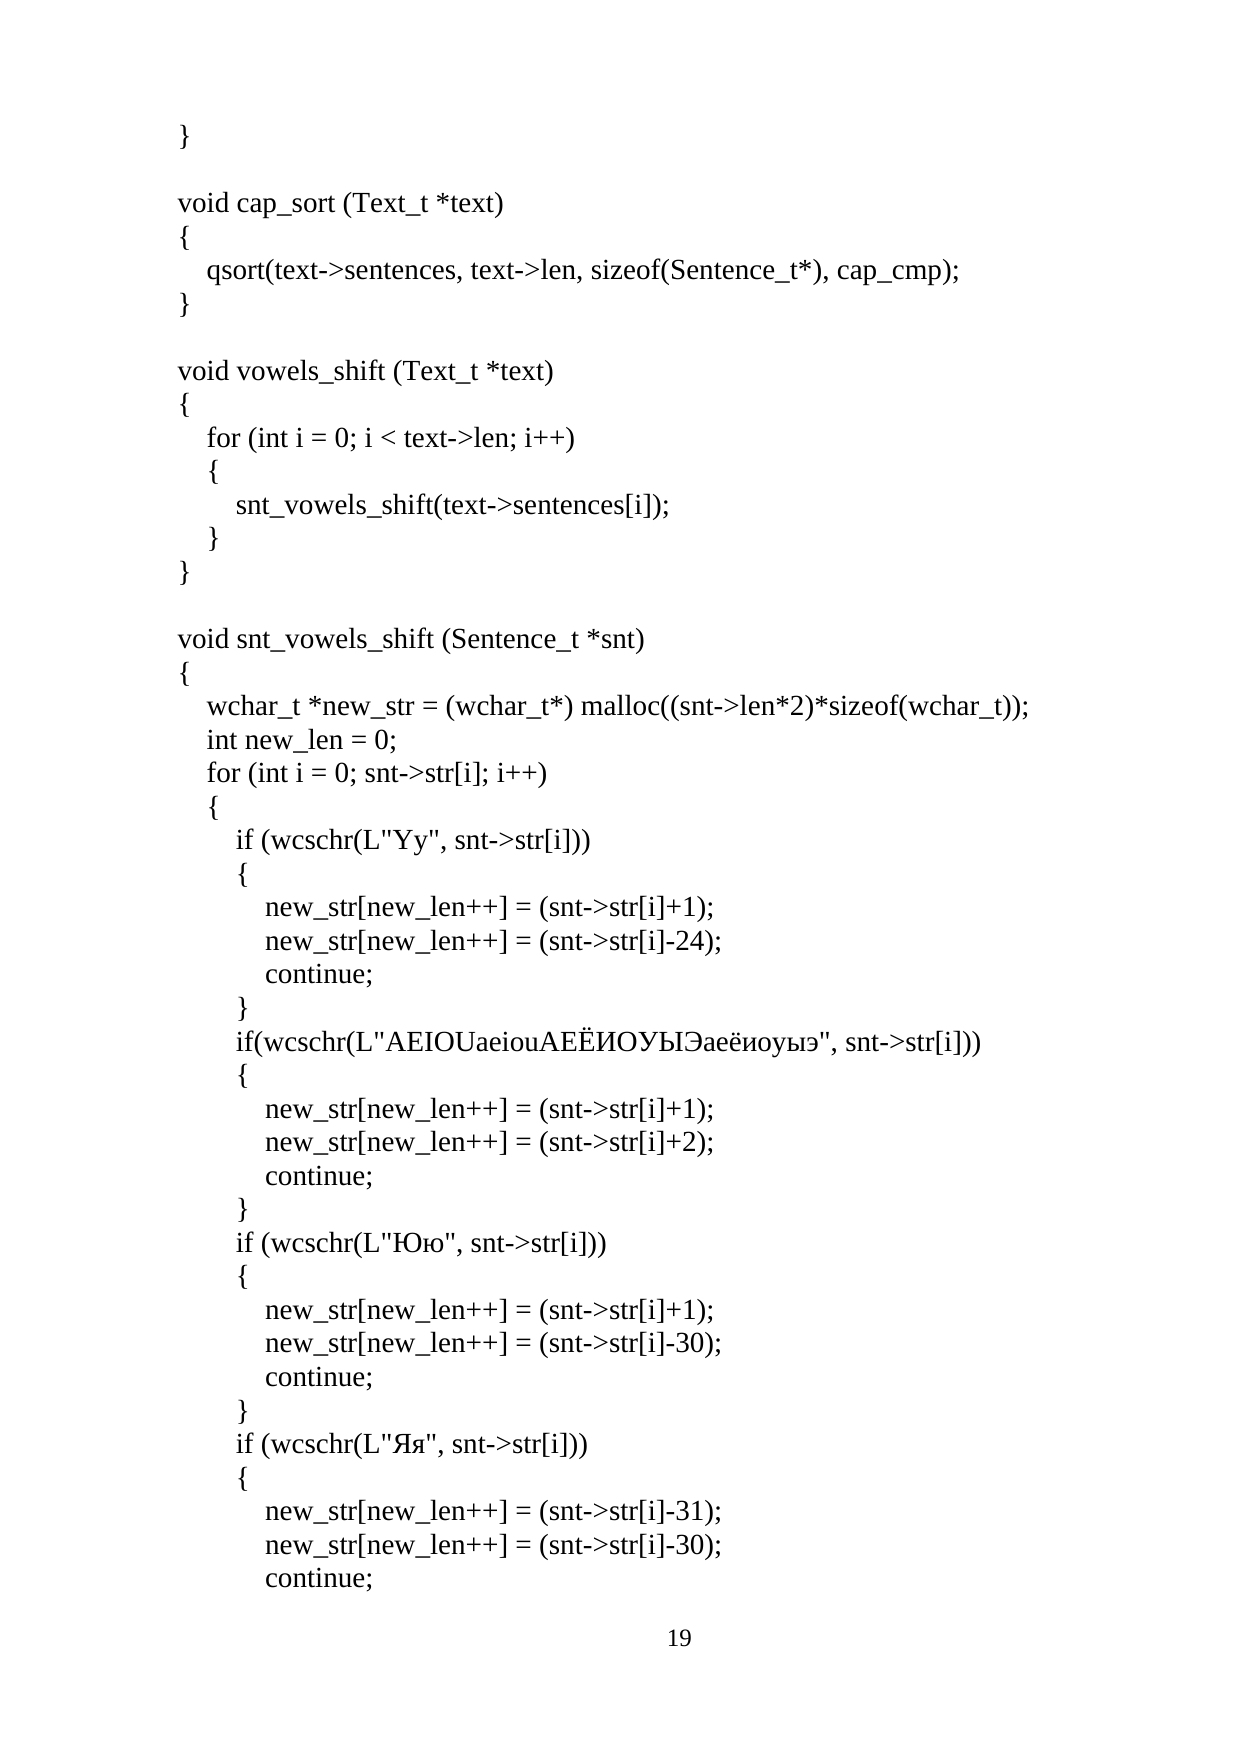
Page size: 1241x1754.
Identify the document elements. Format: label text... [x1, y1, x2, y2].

text } [177, 554, 1181, 588]
text } [177, 286, 1181, 319]
text } [177, 1191, 1181, 1225]
text } [177, 118, 1181, 152]
text snt_vowels_shift(text->sentences[i]); [177, 487, 1181, 521]
text new_str[new_len++] = (snt->str[i]-24); [177, 923, 1181, 957]
text { [177, 453, 1181, 487]
text } [177, 521, 1181, 554]
text void cap_sort (Text_t *text) [177, 185, 1181, 219]
text new_str[new_len++] = (snt->str[i]-30); [177, 1326, 1181, 1359]
text void snt_vowels_shift (Sentence_t *snt) [177, 621, 1181, 655]
text new_str[new_len++] = (snt->str[i]+1); [177, 1292, 1181, 1326]
text for (int i = 0; i < text->len; i++) [177, 420, 1181, 453]
text for (int i = 0; snt->str[i]; i++) [177, 755, 1181, 789]
text { [177, 856, 1181, 889]
text } [177, 990, 1181, 1024]
text { [177, 219, 1181, 252]
text new_str[new_len++] = (snt->str[i]+2); [177, 1124, 1181, 1158]
text { [177, 1460, 1181, 1493]
text new_str[new_len++] = (snt->str[i]-30); [177, 1527, 1181, 1560]
text if (wcschr(L"Yy", snt->str[i])) [177, 822, 1181, 856]
text new_str[new_len++] = (snt->str[i]+1); [177, 889, 1181, 923]
text continue; [177, 957, 1181, 990]
text if (wcschr(L"Яя", snt->str[i])) [177, 1426, 1181, 1460]
text qsort(text->sentences, text->len, sizeof(Sentence_t*), cap_cmp); [177, 252, 1181, 286]
text { [177, 386, 1181, 420]
text wchar_t *new_str = (wchar_t*) malloc((snt->len*2)*sizeof(wchar_t)); [177, 688, 1181, 722]
text { [177, 1057, 1181, 1091]
text continue; [177, 1359, 1181, 1393]
text { [177, 1258, 1181, 1292]
text continue; [177, 1158, 1181, 1191]
text { [177, 655, 1181, 688]
text void vowels_shift (Text_t *text) [177, 353, 1181, 386]
text } [177, 1393, 1181, 1426]
text new_str[new_len++] = (snt->str[i]-31); [177, 1493, 1181, 1527]
text continue; [177, 1560, 1181, 1594]
text new_str[new_len++] = (snt->str[i]+1); [177, 1091, 1181, 1124]
text if(wcschr(L"AEIOUaeiouАЕЁИОУЫЭаеёиоуыэ", snt->str[i])) [177, 1024, 1181, 1057]
text { [177, 789, 1181, 822]
text int new_len = 0; [177, 722, 1181, 755]
text if (wcschr(L"Юю", snt->str[i])) [177, 1225, 1181, 1258]
